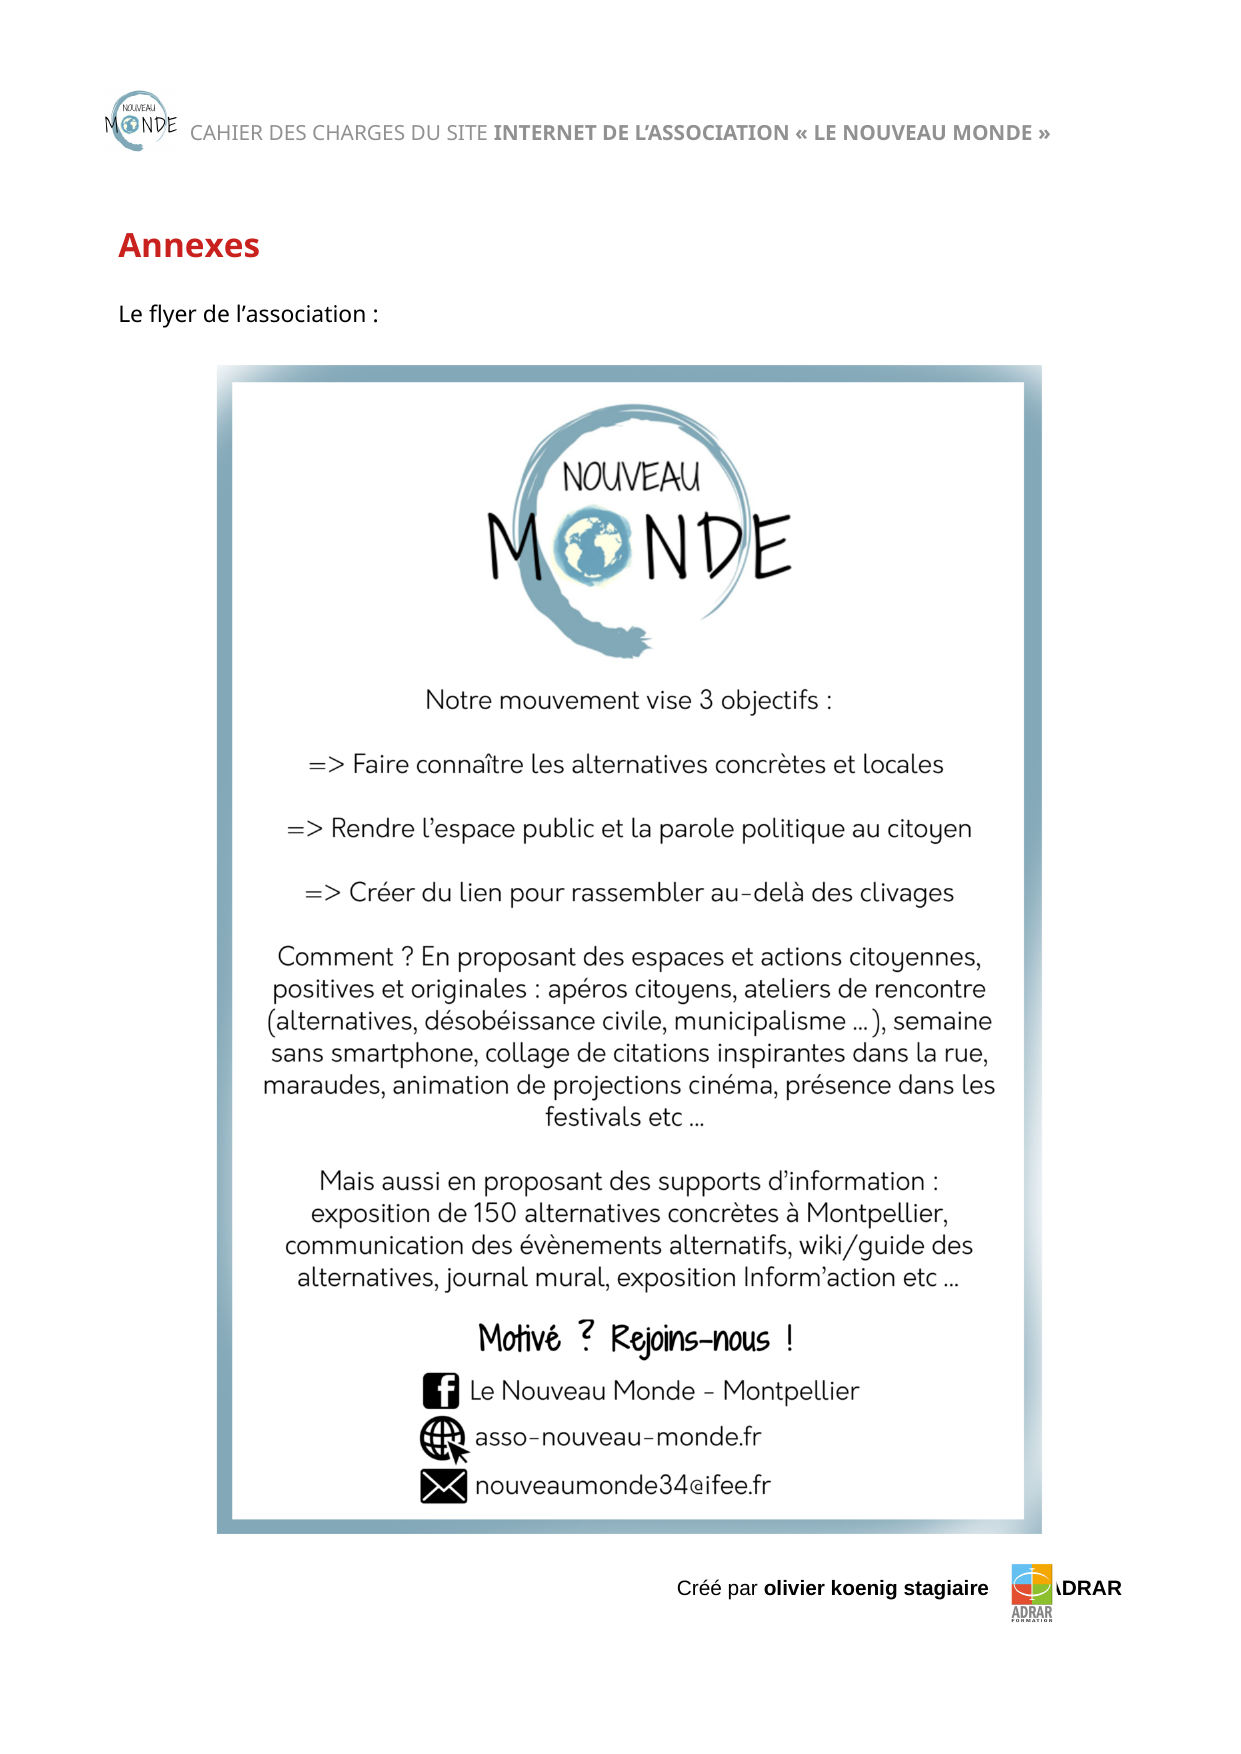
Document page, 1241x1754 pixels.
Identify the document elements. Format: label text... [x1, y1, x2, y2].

text Annexes [118, 221, 1122, 267]
picture [1007, 1561, 1057, 1625]
text Le flyer de l’association : [118, 298, 1122, 329]
picture [216, 365, 1043, 1534]
picture [104, 83, 177, 157]
